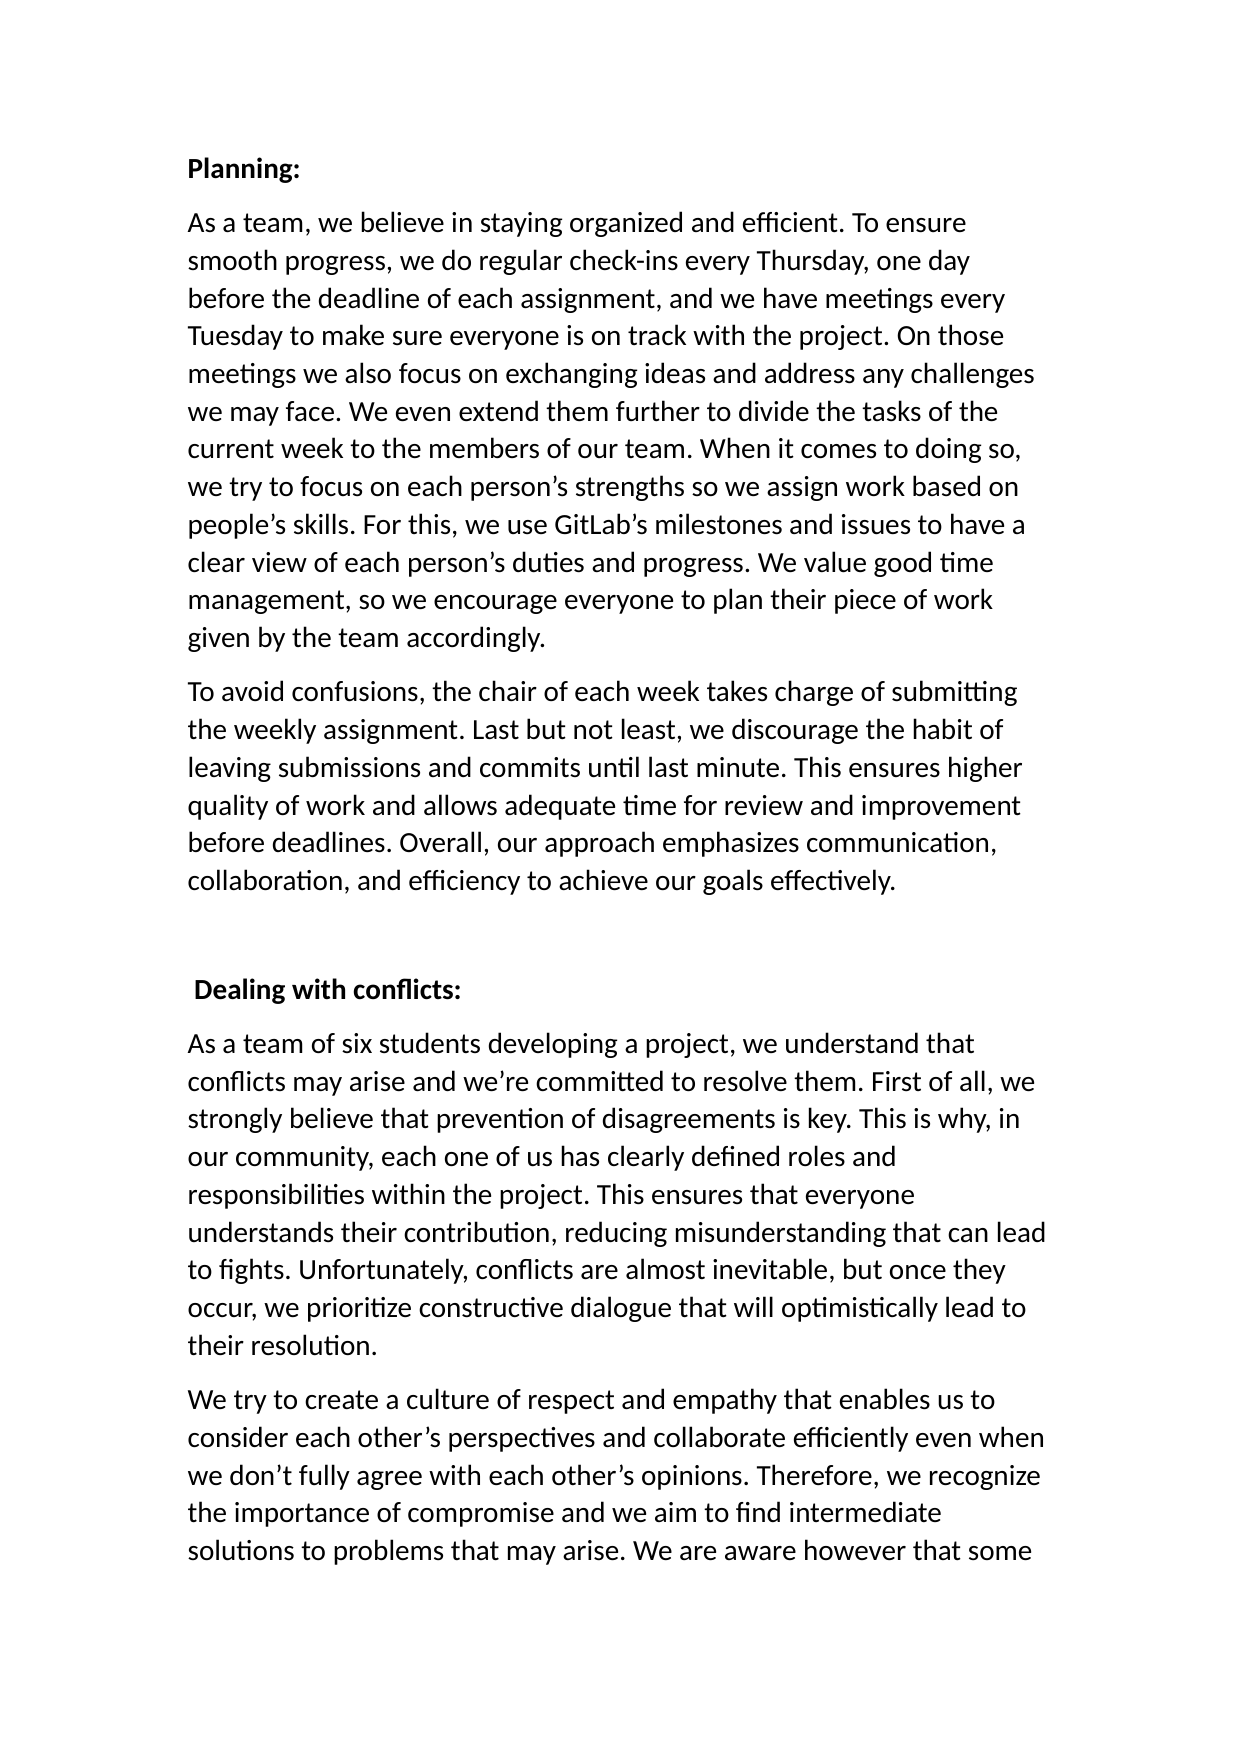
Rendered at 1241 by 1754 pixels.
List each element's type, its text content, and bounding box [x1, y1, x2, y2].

text To avoid confusions, the chair of each week takes charge of submitting the weekly assignment. Last but not least, we discourage the habit of leaving submissions and commits until last minute. This ensures higher quality of work and allows adequate time for review and improvement before deadlines. Overall, our approach emphasizes communication, collaboration, and efficiency to achieve our goals effectively. [187, 673, 1053, 898]
text Planning: [187, 150, 1053, 186]
text As a team, we believe in staying organized and efficient. To ensure smooth progress, we do regular check-ins every Thursday, one day before the deadline of each assignment, and we have meetings every Tuesday to make sure everyone is on track with the project. On those meetings we also focus on exchanging ideas and address any challenges we may face. We even extend them further to divide the tasks of the current week to the members of our team. When it comes to doing so, we try to focus on each person’s strengths so we assign work based on people’s skills. For this, we use GitLab’s milestones and issues to have a clear view of each person’s duties and progress. We value good time management, so we encourage everyone to plan their piece of work given by the team accordingly. [187, 204, 1053, 655]
text As a team of six students developing a project, we understand that conflicts may arise and we’re committed to resolve them. First of all, we strongly believe that prevention of disagreements is key. This is why, in our community, each one of us has clearly defined roles and responsibilities within the project. This ensures that everyone understands their contribution, reducing misunderstanding that can lead to fights. Unfortunately, conflicts are almost inevitable, but once they occur, we prioritize constructive dialogue that will optimistically lead to their resolution. [187, 1025, 1053, 1362]
text We try to create a culture of respect and empathy that enables us to consider each other’s perspectives and collaborate efficiently even when we don’t fully agree with each other’s opinions. Therefore, we recognize the importance of compromise and we aim to find intermediate solutions to problems that may arise. We are aware however that some [187, 1381, 1053, 1568]
text Dealing with conflicts: [187, 971, 1053, 1006]
